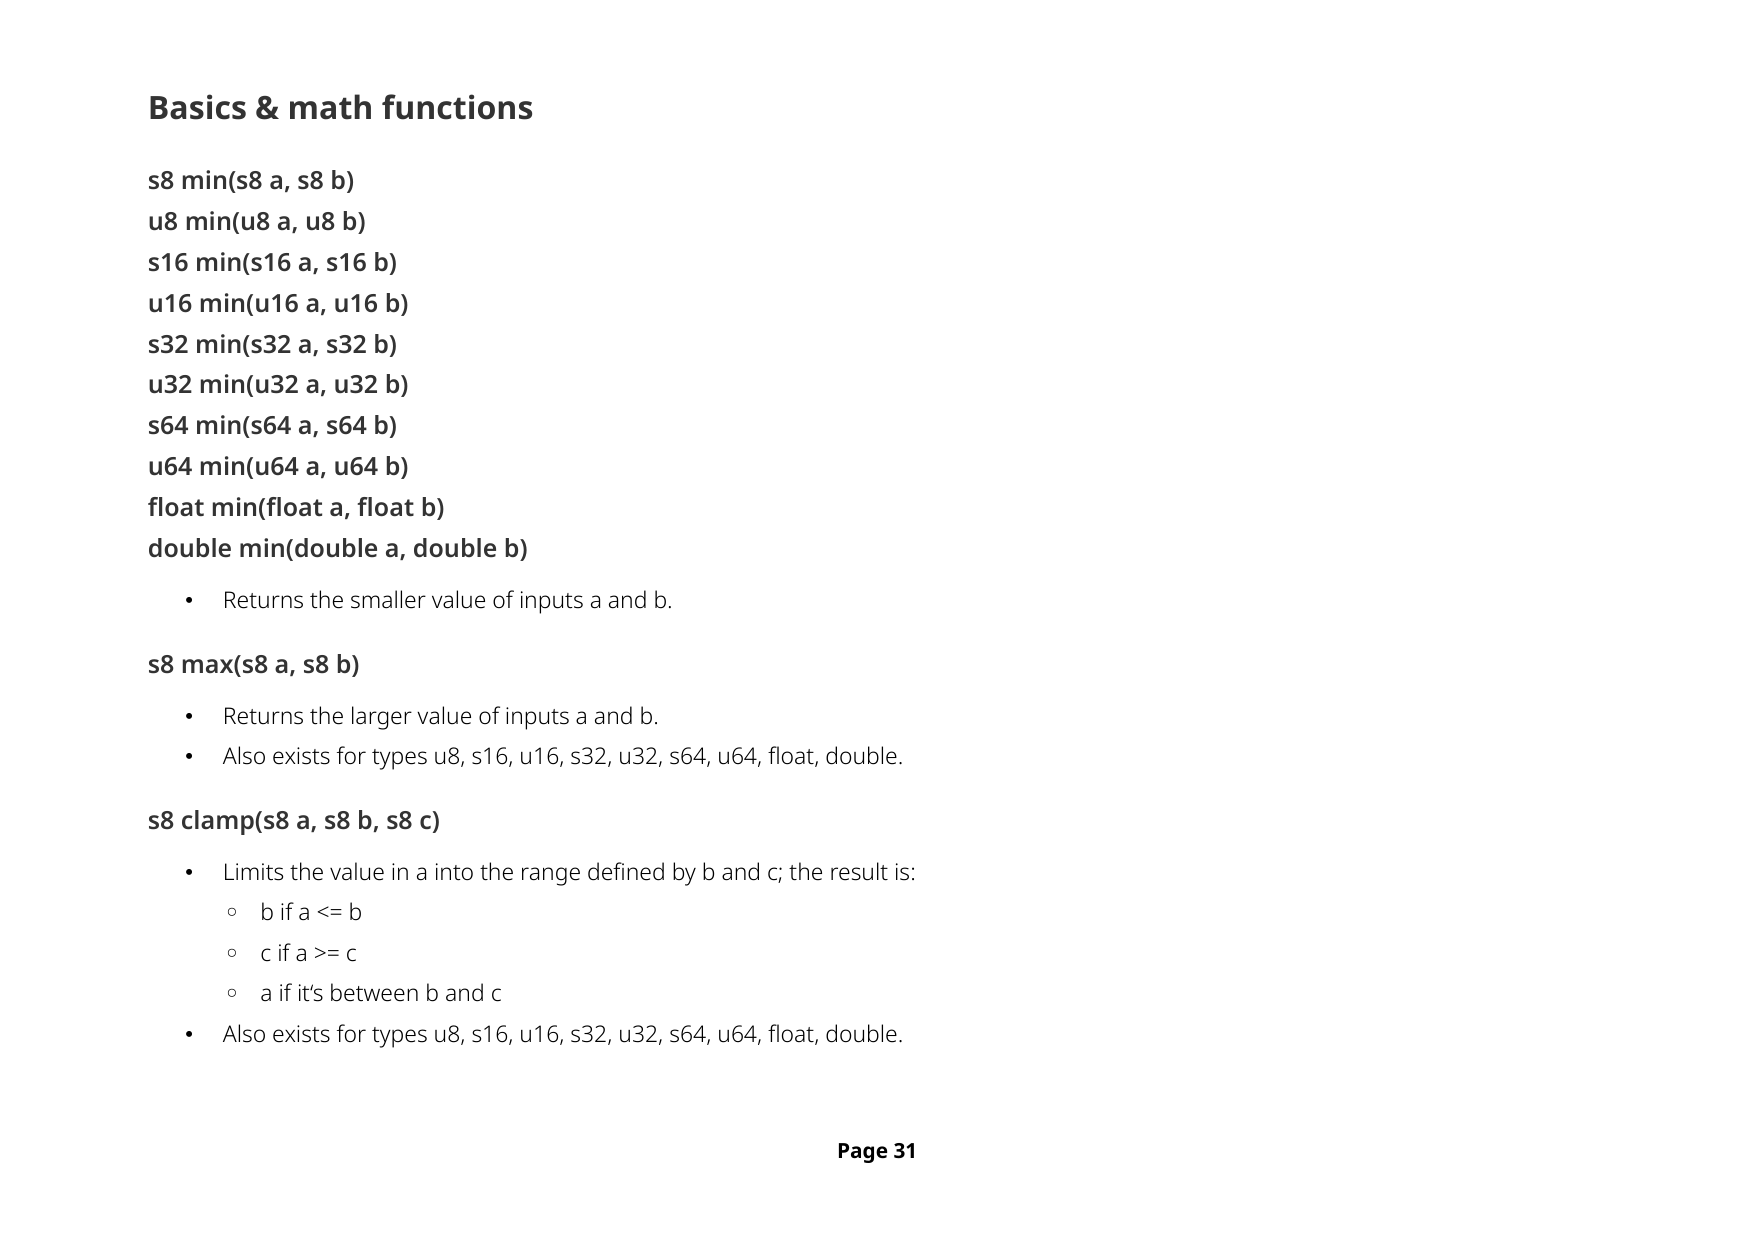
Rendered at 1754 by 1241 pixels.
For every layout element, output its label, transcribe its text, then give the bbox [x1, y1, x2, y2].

list b if a <= b [223, 896, 1606, 927]
subtitle s8 max(s8 a, s8 b) [148, 646, 1606, 680]
subtitle Basics & math functions [148, 85, 1606, 129]
list Also exists for types u8, s16, u16, s32, u32, s64, u64, float, double. [185, 740, 1606, 771]
subtitle s8 clamp(s8 a, s8 b, s8 c) [148, 802, 1606, 837]
list Returns the larger value of inputs a and b. [185, 699, 1606, 731]
list a if it‘s between b and c [223, 977, 1606, 1008]
list Returns the smaller value of inputs a and b. [185, 584, 1606, 615]
list Also exists for types u8, s16, u16, s32, u32, s64, u64, float, double. [185, 1017, 1606, 1049]
list Limits the value in a into the range defined by b and c; the result is: [185, 856, 1606, 887]
subtitle s8 min(s8 a, s8 b) u8 min(u8 a, u8 b) s16 min(s16 a, s16 b) u16 min(u16 a, u16 b) s32 min(s32 a, s32 b) u32 min(u32 a, u32 b) s64 min(s64 a, s64 b) u64 min(u64 a, u64 b) float min(float a, float b) double min(double a, double b) [148, 163, 1606, 564]
list c if a >= c [223, 937, 1606, 968]
